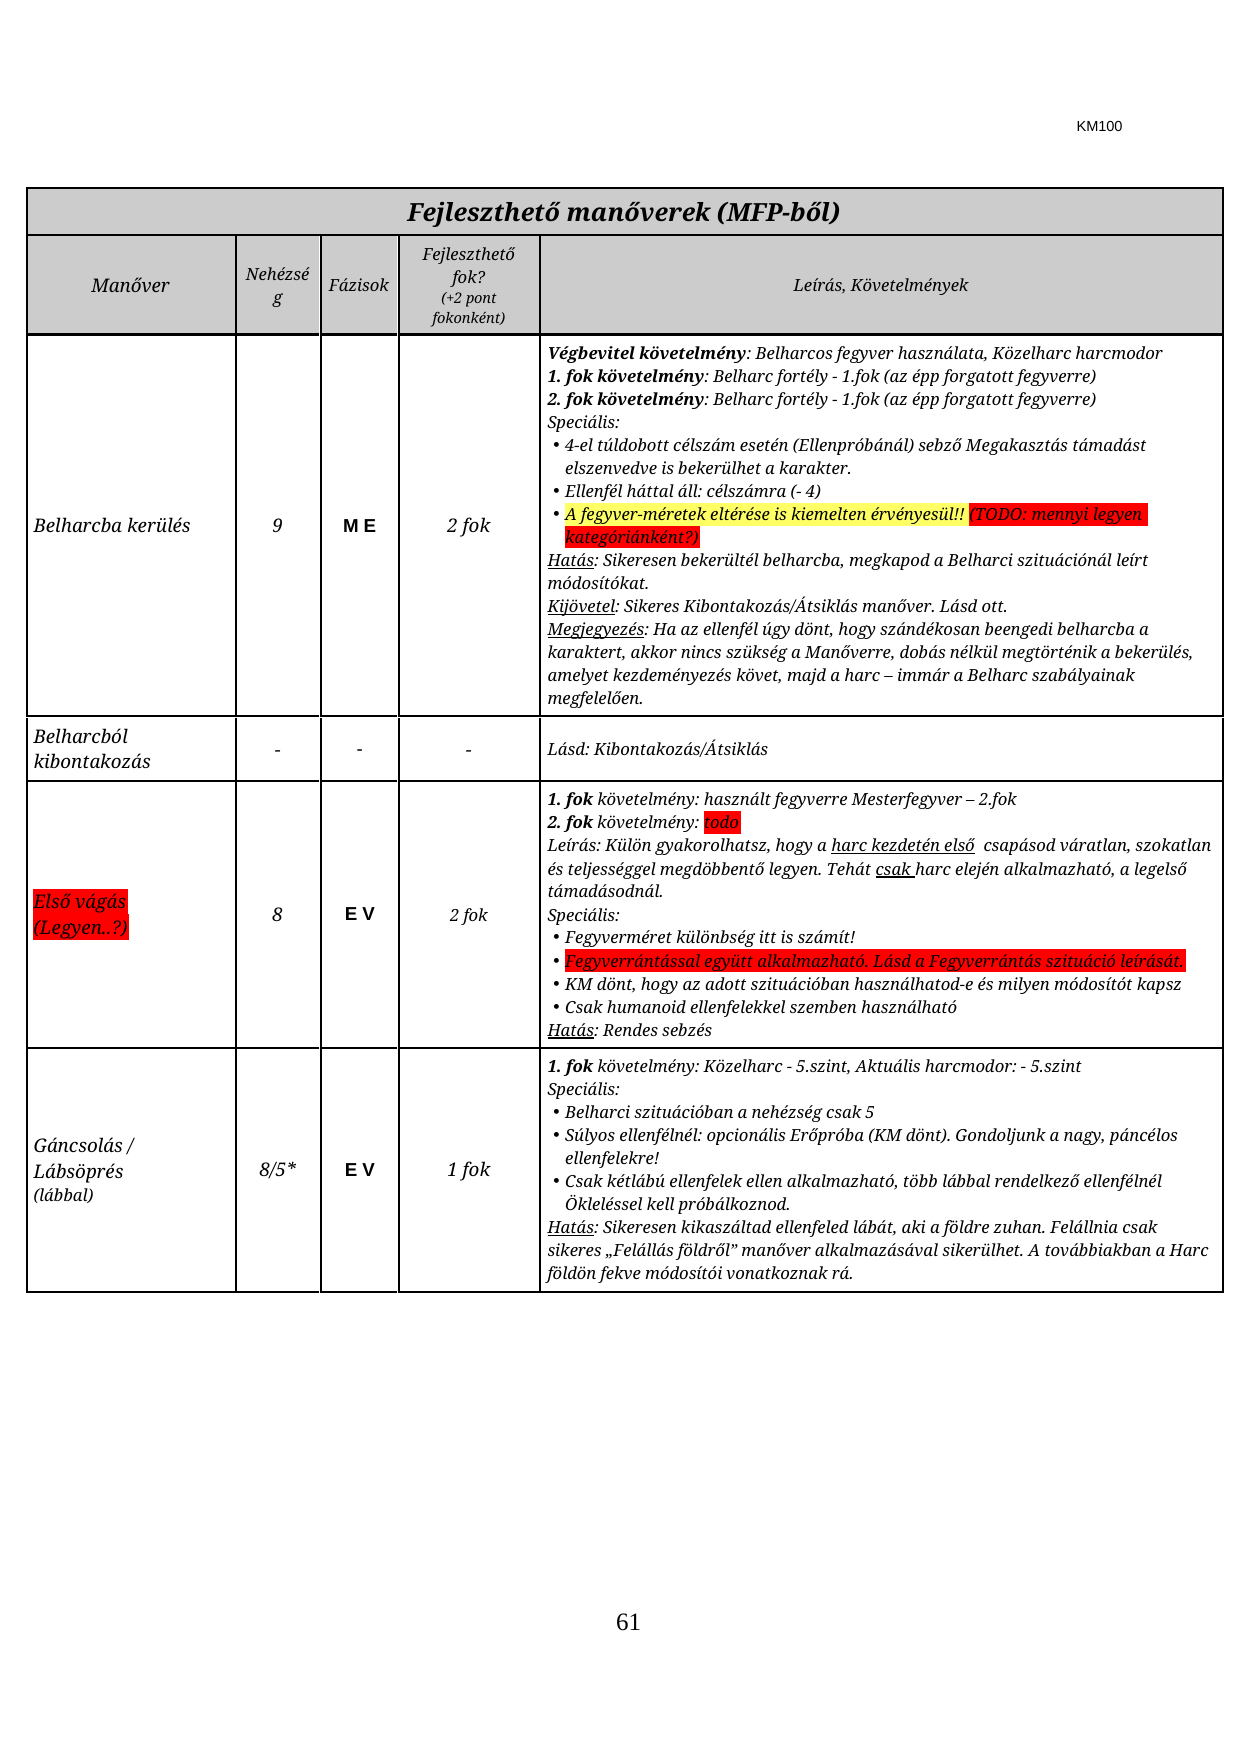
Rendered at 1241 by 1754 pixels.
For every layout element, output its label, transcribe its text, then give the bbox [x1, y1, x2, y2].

table_cell Fejleszthető fok? (+2 pont fokonként) [400, 236, 539, 333]
table_cell Belharcba kerülés [28, 336, 235, 715]
table_cell - [237, 718, 319, 780]
table_cell 8/5* [237, 1049, 319, 1291]
table_cell E V [322, 782, 397, 1047]
table_cell 9 [237, 336, 319, 715]
table_cell E V [322, 1049, 397, 1291]
table_cell Gáncsolás / Lábsöprés (lábbal) [28, 1049, 235, 1291]
table_cell Manőver [28, 236, 235, 333]
table_cell - [400, 718, 539, 780]
table_cell 8 [237, 782, 319, 1047]
table_cell Leírás, Követelmények [541, 236, 1222, 333]
table_cell 2 fok [400, 336, 539, 715]
table_cell Nehézség [237, 236, 319, 333]
table_cell Fázisok [322, 236, 397, 333]
table_cell 1. fok követelmény: használt fegyverre Mesterfegyver – 2.fok 2. fok követelmény: todo Leírás: Külön gyakorolhatsz, hogy a harc kezdetén első csapásod váratlan, szokatlan és teljességgel megdöbbentő legyen. Tehát csak harc elején alkalmazható, a legelső támadásodnál. Speciális: Fegyverméret különbség itt is számít! Fegyverrántással együtt alkalmazható. Lásd a Fegyverrántás szituáció leírását. KM dönt, hogy az adott szituációban használhatod-e és milyen módosítót kapsz Csak humanoid ellenfelekkel szemben használható Hatás: Rendes sebzés [541, 782, 1222, 1047]
table_cell 1. fok követelmény: Közelharc - 5.szint, Aktuális harcmodor: - 5.szint Speciális: Belharci szituációban a nehézség csak 5 Súlyos ellenfélnél: opcionális Erőpróba (KM dönt). Gondoljunk a nagy, páncélos ellenfelekre! Csak kétlábú ellenfelek ellen alkalmazható, több lábbal rendelkező ellenfélnél Ökleléssel kell próbálkoznod. Hatás: Sikeresen kikaszáltad ellenfeled lábát, aki a földre zuhan. Felállnia csak sikeres „Felállás földről” manőver alkalmazásával sikerülhet. A továbbiakban a Harc földön fekve módosítói vonatkoznak rá. [541, 1049, 1222, 1291]
table_cell 1 fok [400, 1049, 539, 1291]
table_cell Lásd: Kibontakozás/Átsiklás [541, 718, 1222, 780]
table_cell - [322, 718, 397, 780]
table_cell M E [322, 336, 397, 715]
table_cell 2 fok [400, 782, 539, 1047]
table_cell Végbevitel követelmény: Belharcos fegyver használata, Közelharc harcmodor 1. fok követelmény: Belharc fortély - 1.fok (az épp forgatott fegyverre) 2. fok követelmény: Belharc fortély - 1.fok (az épp forgatott fegyverre) Speciális: 4-el túldobott célszám esetén (Ellenpróbánál) sebző Megakasztás támadást elszenvedve is bekerülhet a karakter. Ellenfél háttal áll: célszámra (- 4) A fegyver-méretek eltérése is kiemelten érvényesül!! (TODO: mennyi legyen kategóriánként?) Hatás: Sikeresen bekerültél belharcba, megkapod a Belharci szituációnál leírt módosítókat. Kijövetel: Sikeres Kibontakozás/Átsiklás manőver. Lásd ott. Megjegyezés: Ha az ellenfél úgy dönt, hogy szándékosan beengedi belharcba a karaktert, akkor nincs szükség a Manőverre, dobás nélkül megtörténik a bekerülés, amelyet kezdeményezés követ, majd a harc – immár a Belharc szabályainak megfelelően. [541, 336, 1222, 715]
table_header Fejleszthető manőverek (MFP-ből) [28, 189, 1222, 234]
table_cell Első vágás (Legyen..?) [28, 782, 235, 1047]
table_cell Belharcból kibontakozás [28, 718, 235, 780]
